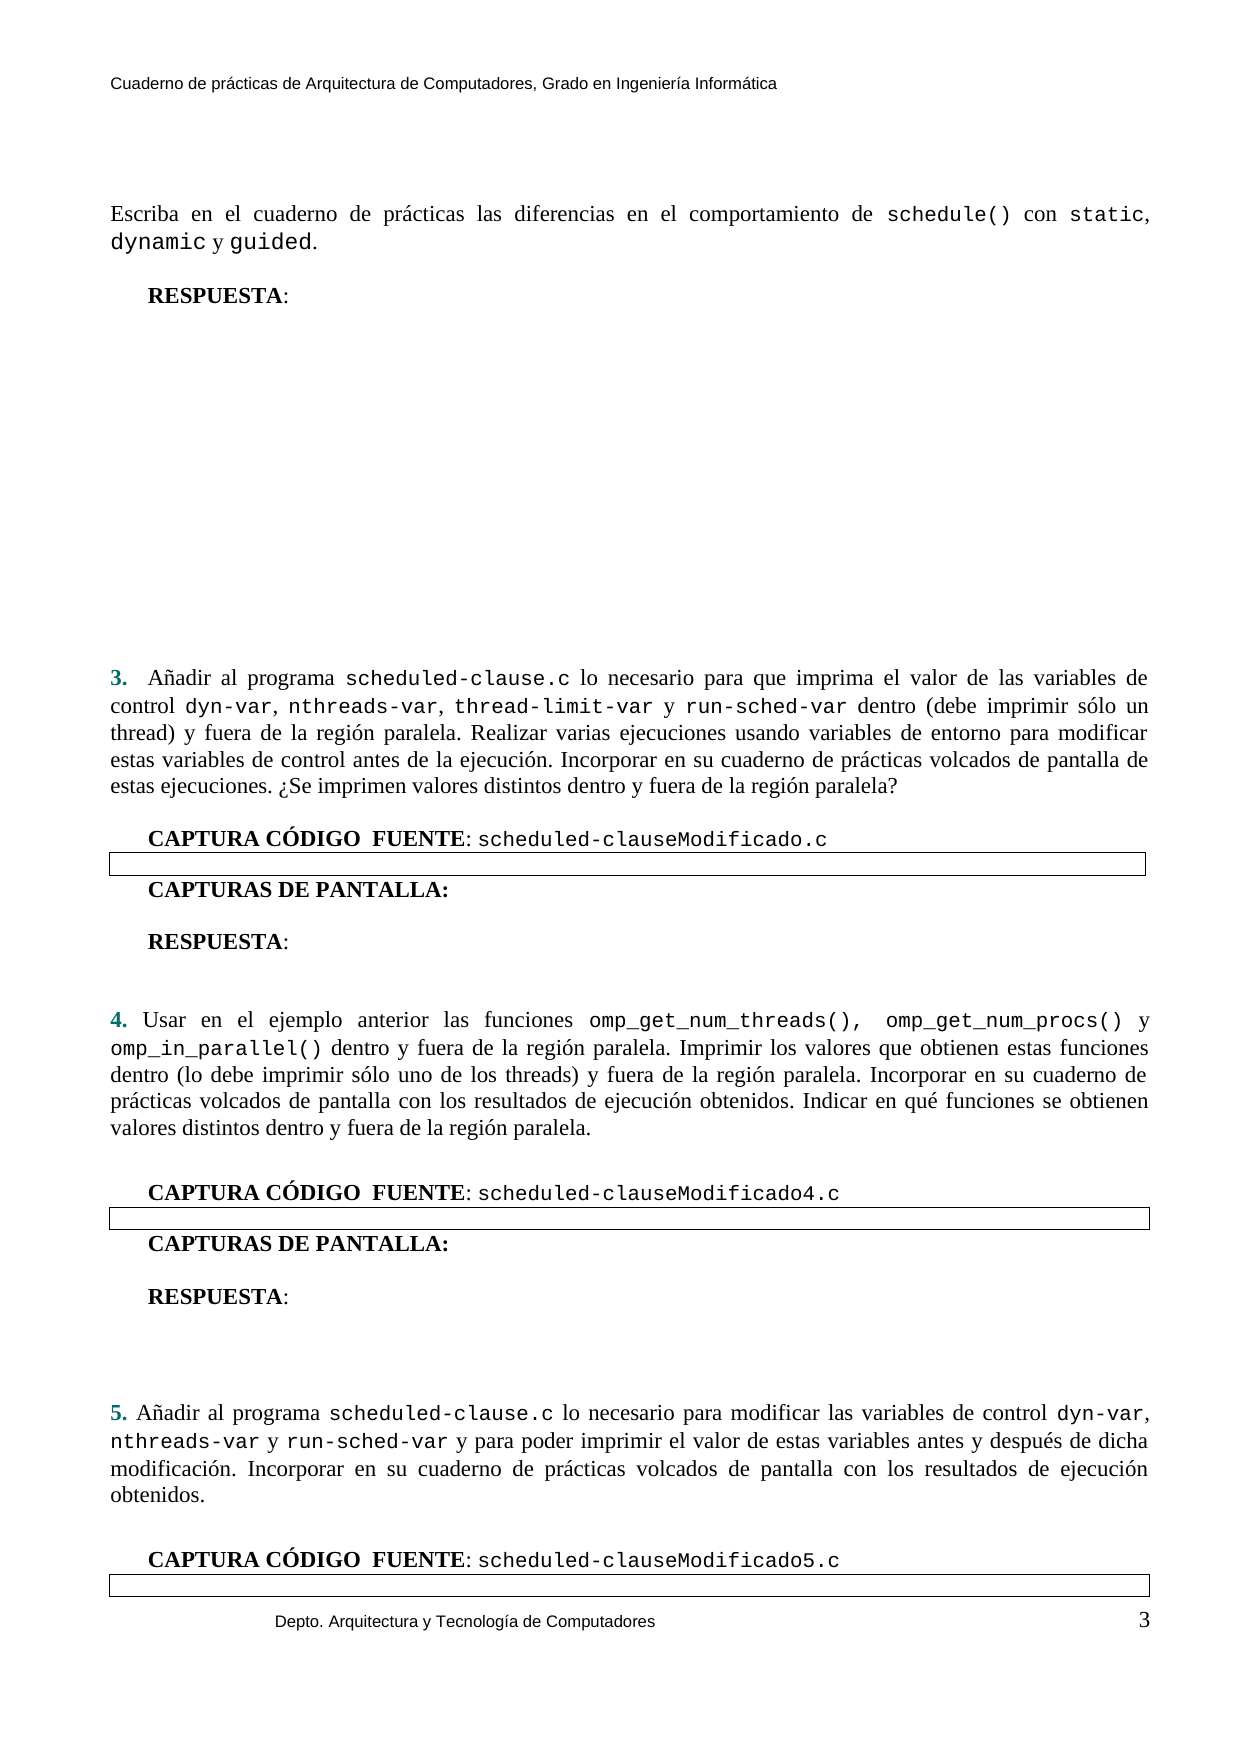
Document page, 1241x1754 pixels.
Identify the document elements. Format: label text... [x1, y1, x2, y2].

text CAPTURAS DE PANTALLA: [148, 1230, 1150, 1256]
text RESPUESTA: [148, 1283, 1150, 1309]
text CAPTURAS DE PANTALLA: [148, 876, 1150, 902]
list 4. Usar en el ejemplo anterior las funciones omp_get_num_threads(), omp_get_num_procs() y omp_in_parallel() dentro y fuera de la región paralela. Imprimir los valores que obtienen estas funciones dentro (lo debe imprimir sólo uno de los threads) y fuera de la región paralela. Incorporar en su cuaderno de prácticas volcados de pantalla con los resultados de ejecución obtenidos. Indicar en qué funciones se obtienen valores distintos dentro y fuera de la región paralela. [110, 1006, 1150, 1140]
text CAPTURA CÓDIGO FUENTE: scheduled-clauseModificado.c [148, 825, 1150, 852]
list Escriba en el cuaderno de prácticas las diferencias en el comportamiento de schedule() con static, dynamic y guided. [110, 200, 1150, 256]
text CAPTURA CÓDIGO FUENTE: scheduled-clauseModificado4.c [148, 1179, 1150, 1207]
table_header [110, 1208, 1149, 1229]
table_header [110, 1575, 1149, 1596]
list 3. Añadir al programa scheduled-clause.c lo necesario para que imprima el valor de las variables de control dyn-var, nthreads-var, thread-limit-var y run-sched-var dentro (debe imprimir sólo un thread) y fuera de la región paralela. Realizar varias ejecuciones usando variables de entorno para modificar estas variables de control antes de la ejecución. Incorporar en su cuaderno de prácticas volcados de pantalla de estas ejecuciones. ¿Se imprimen valores distintos dentro y fuera de la región paralela? [110, 664, 1150, 798]
text RESPUESTA: [148, 928, 1150, 955]
text RESPUESTA: [148, 283, 1150, 309]
list 5. Añadir al programa scheduled-clause.c lo necesario para modificar las variables de control dyn-var, nthreads-var y run-sched-var y para poder imprimir el valor de estas variables antes y después de dicha modificación. Incorporar en su cuaderno de prácticas volcados de pantalla con los resultados de ejecución obtenidos. [110, 1399, 1150, 1507]
text CAPTURA CÓDIGO FUENTE: scheduled-clauseModificado5.c [148, 1546, 1150, 1574]
table_header [110, 853, 1145, 874]
